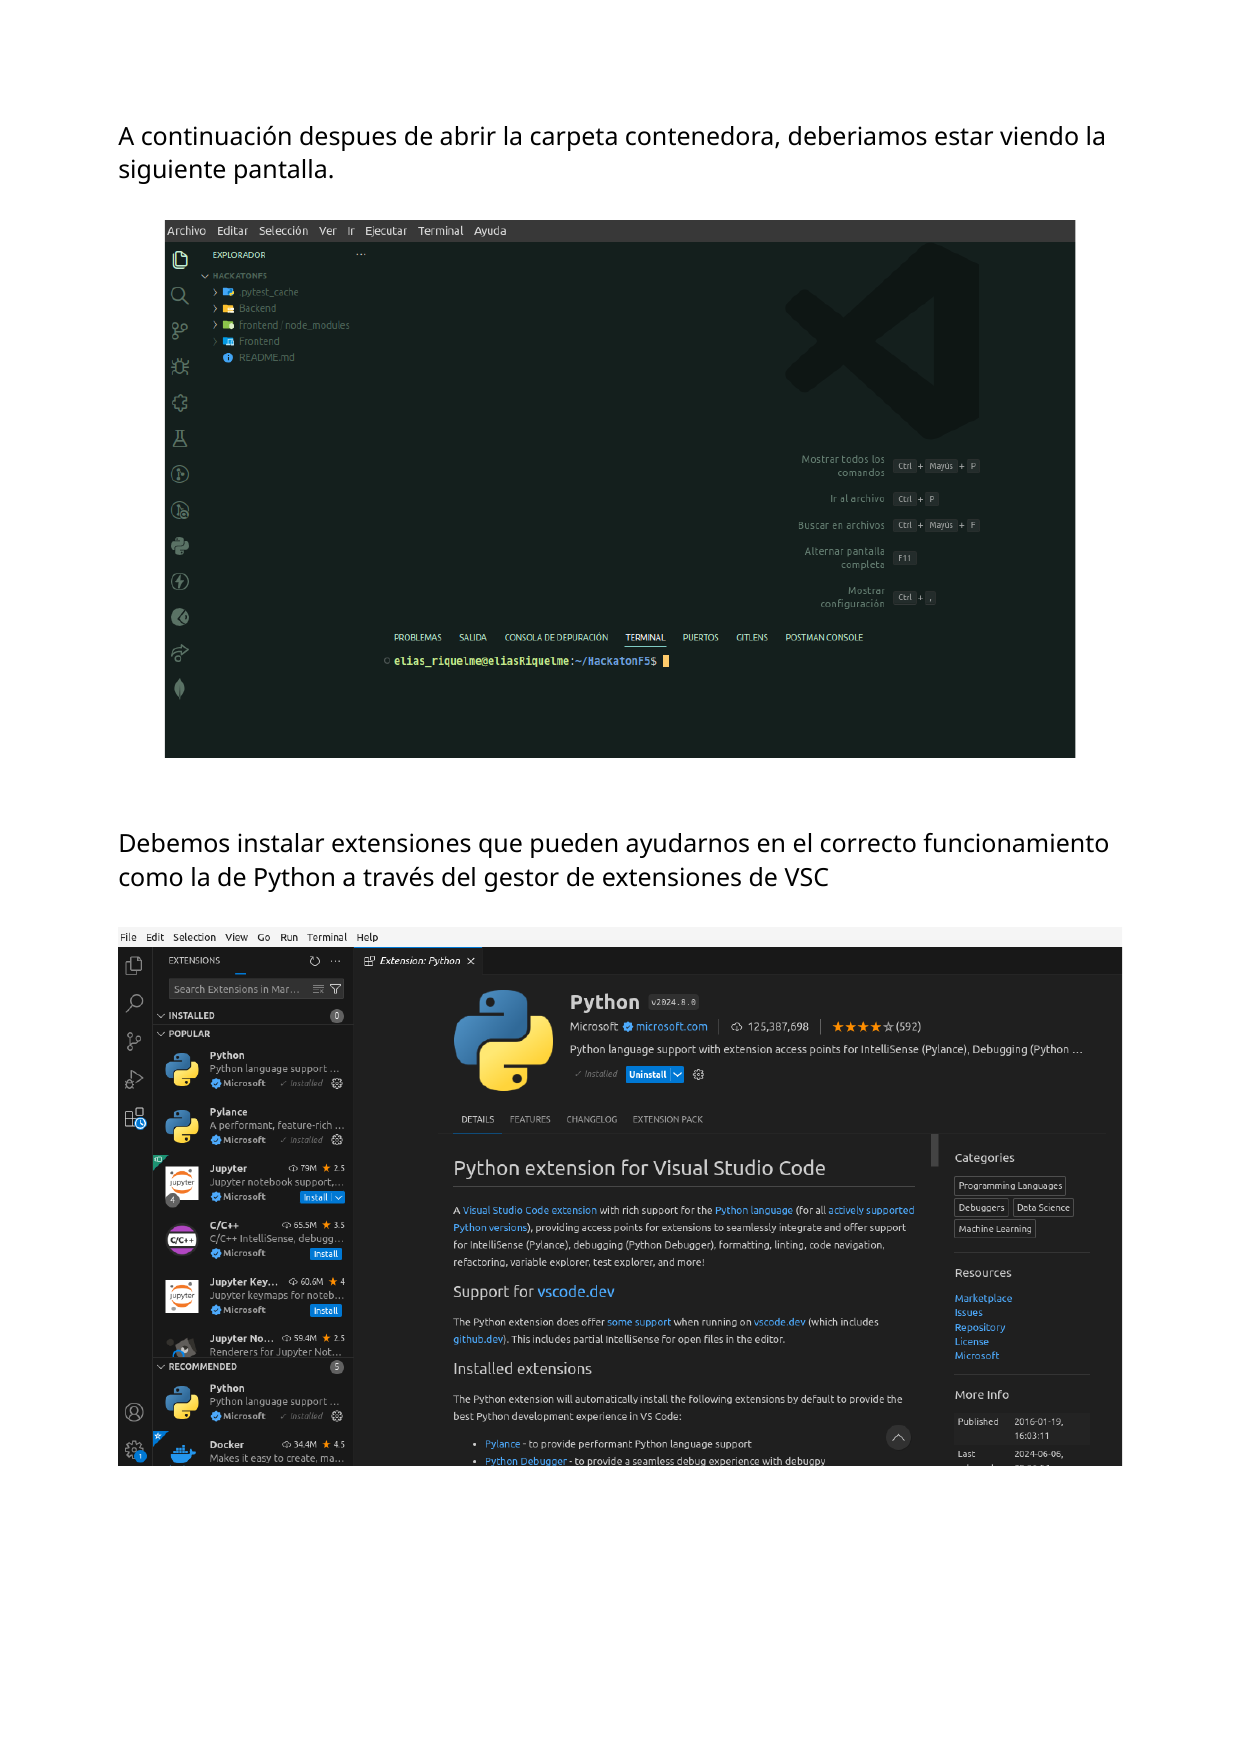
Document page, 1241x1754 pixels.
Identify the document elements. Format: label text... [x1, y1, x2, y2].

text A continuación despues de abrir la carpeta contenedora, deberiamos estar viendo la siguiente pantalla. [118, 118, 1122, 186]
picture [164, 220, 1076, 758]
text Debemos instalar extensiones que pueden ayudarnos en el correcto funcionamiento como la de Python a través del gestor de extensiones de VSC [118, 825, 1122, 893]
picture [118, 927, 1123, 1466]
